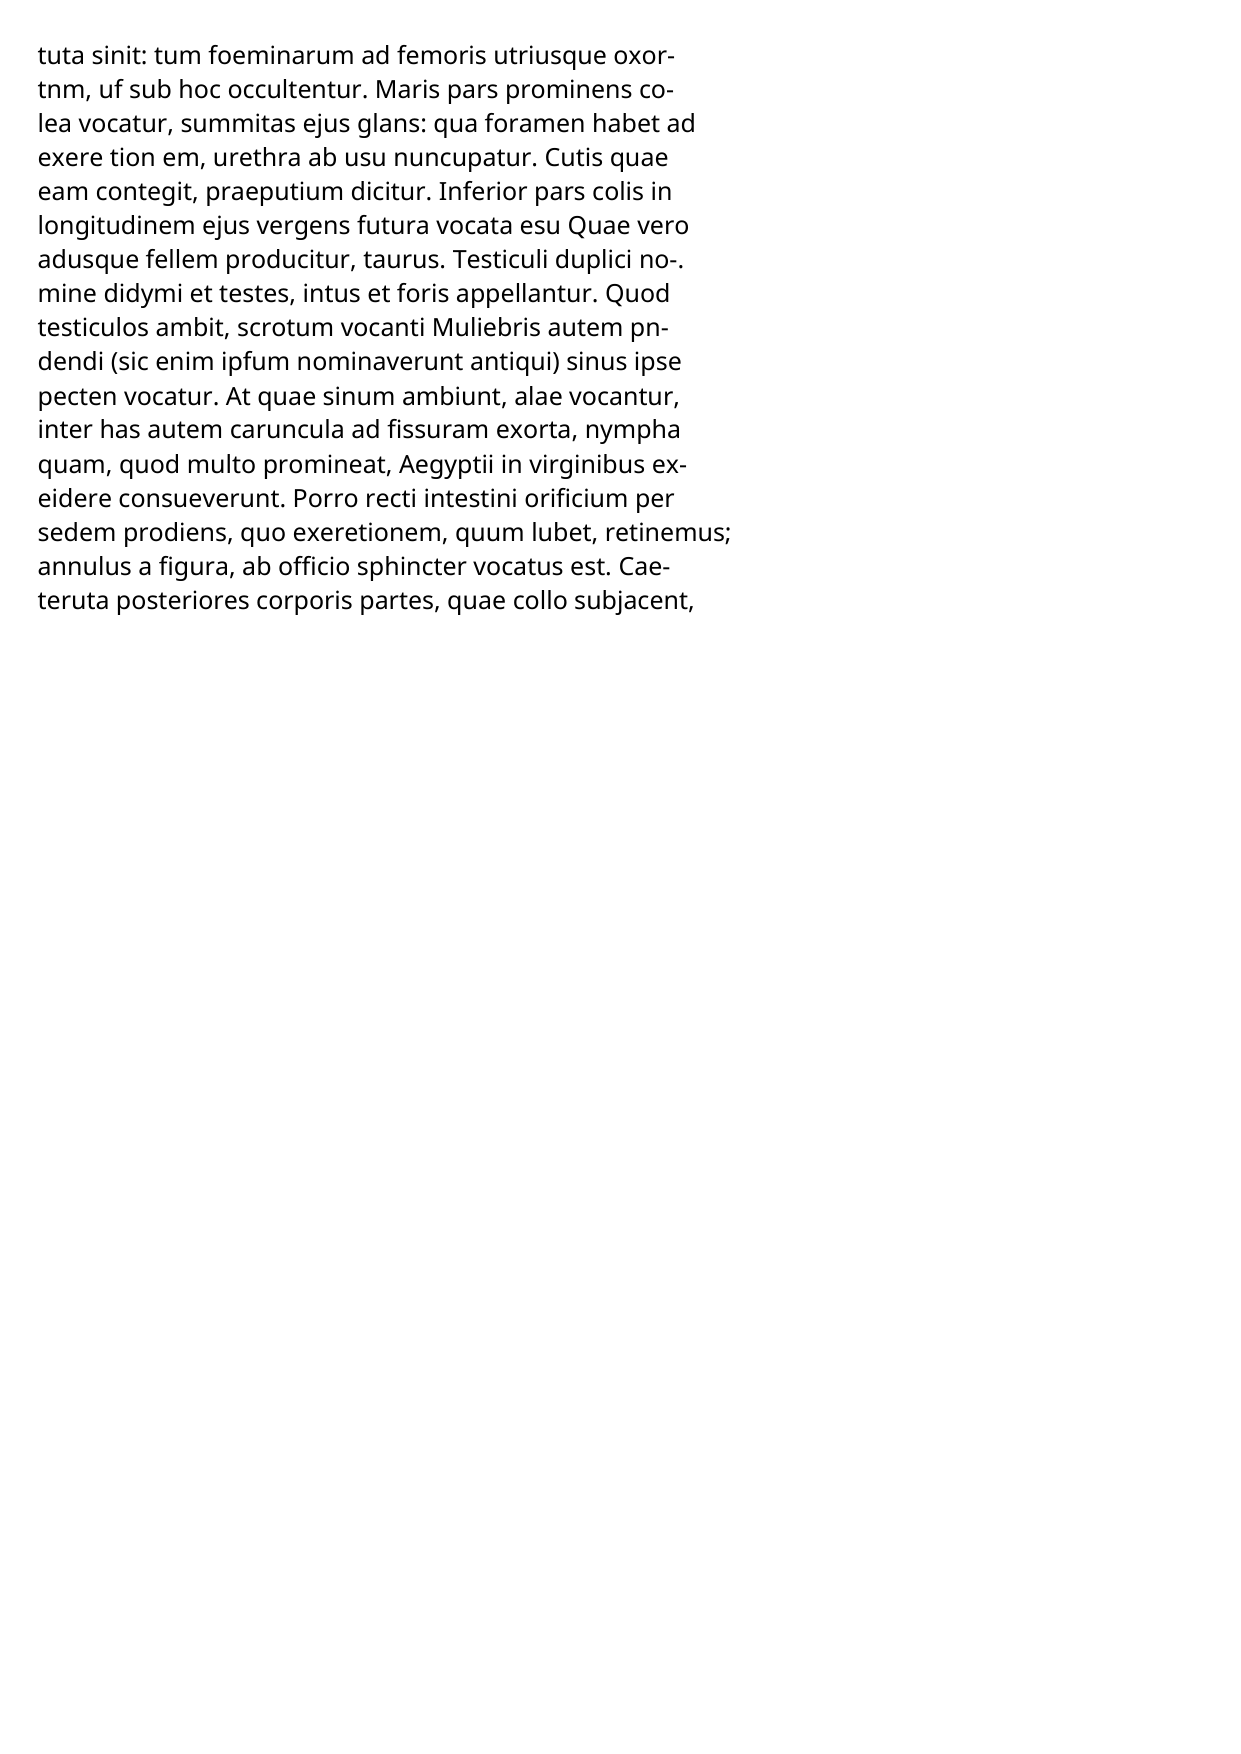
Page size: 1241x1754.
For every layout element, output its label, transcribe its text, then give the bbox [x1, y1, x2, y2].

text tuta sinit: tum foeminarum ad femoris utriusque oxor- tnm, uf sub hoc occultentur. Maris pars prominens co- lea vocatur, summitas ejus glans: qua foramen habet ad exere tion em, urethra ab usu nuncupatur. Cutis quae eam contegit, praeputium dicitur. Inferior pars colis in longitudinem ejus vergens futura vocata esu Quae vero adusque fellem producitur, taurus. Testiculi duplici no-. mine didymi et testes, intus et foris appellantur. Quod testiculos ambit, scrotum vocanti Muliebris autem pn- dendi (sic enim ipfum nominaverunt antiqui) sinus ipse pecten vocatur. At quae sinum ambiunt, alae vocantur, inter has autem caruncula ad fissuram exorta, nympha quam, quod multo promineat, Aegyptii in virginibus ex- eidere consueverunt. Porro recti intestini orificium per sedem prodiens, quo exeretionem, quum lubet, retinemus; annulus a figura, ab officio sphincter vocatus est. Cae- teruta posteriores corporis partes, quae collo subjacent, [37, 37, 1203, 617]
